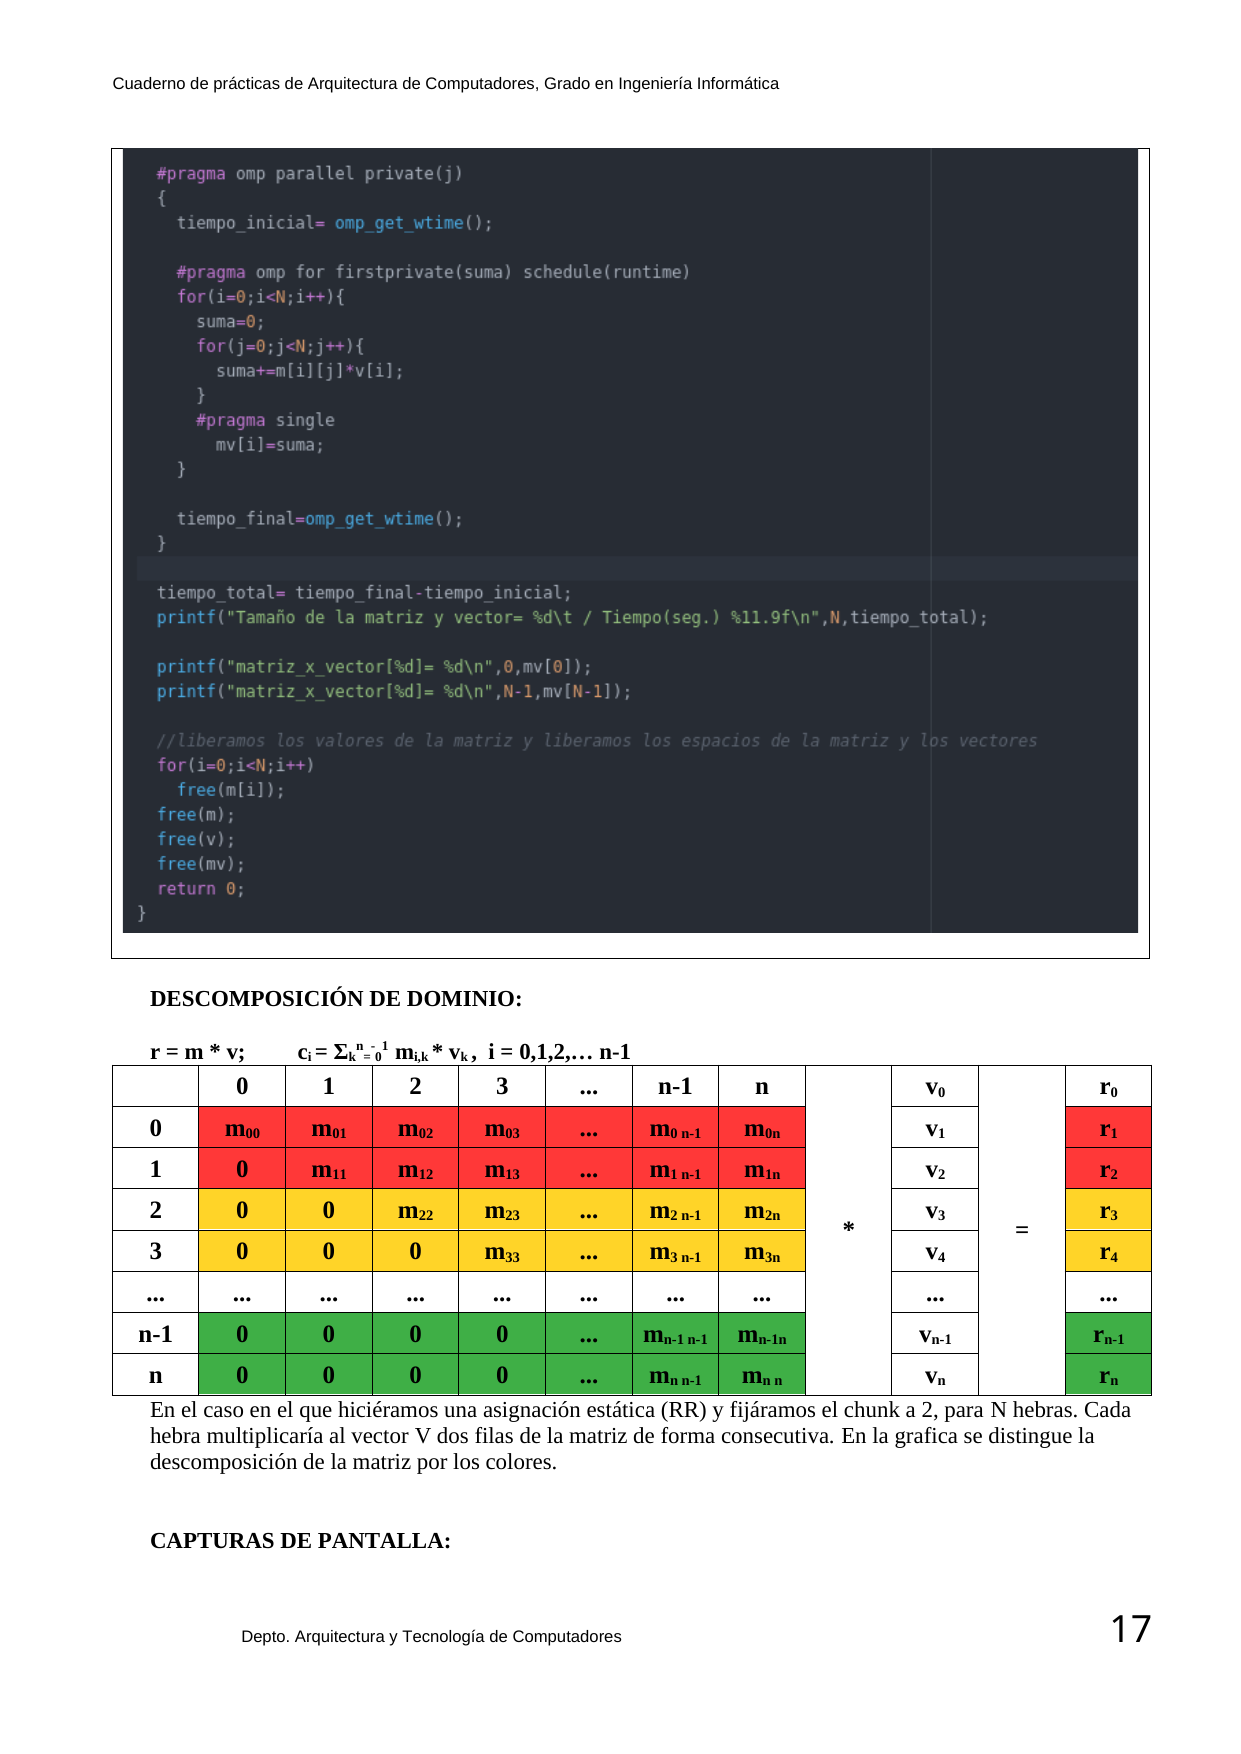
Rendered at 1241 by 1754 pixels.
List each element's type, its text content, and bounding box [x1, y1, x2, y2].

table_cell mn-1 n-1 [633, 1313, 718, 1353]
table_cell m22 [373, 1189, 458, 1229]
table_cell 0 [286, 1313, 372, 1353]
table_cell 0 [286, 1231, 372, 1271]
table_cell r4 [1066, 1231, 1151, 1271]
table_header 2 [373, 1066, 458, 1106]
table_cell ... [546, 1231, 632, 1271]
table_cell m33 [459, 1231, 545, 1271]
table_cell 0 [286, 1354, 372, 1394]
table_cell r2 [1066, 1148, 1151, 1188]
text DESCOMPOSICIÓN DE DOMINIO: [150, 986, 1152, 1012]
table_cell m11 [286, 1148, 372, 1188]
text CAPTURAS DE PANTALLA: [150, 1527, 1152, 1554]
table_header ... [546, 1066, 632, 1106]
table_header [112, 149, 1149, 958]
table_cell m2 n-1 [633, 1189, 718, 1229]
table_header v0 [892, 1066, 978, 1106]
table_cell 0 [286, 1189, 372, 1229]
table_cell 0 [199, 1148, 285, 1188]
table_cell m1 n-1 [633, 1148, 718, 1188]
table_cell ... [373, 1272, 458, 1312]
table_cell ... [546, 1272, 632, 1312]
table_header n-1 [633, 1066, 718, 1106]
table_cell ... [199, 1272, 285, 1312]
table_cell m1n [719, 1148, 805, 1188]
table_cell ... [459, 1272, 545, 1312]
table_cell m0 n-1 [633, 1107, 718, 1147]
table_header [113, 1066, 198, 1106]
picture [122, 148, 1139, 933]
table_header 3 [459, 1066, 545, 1106]
table_cell 0 [373, 1231, 458, 1271]
table_cell ... [546, 1148, 632, 1188]
table_cell rn [1066, 1354, 1151, 1394]
table_cell m13 [459, 1148, 545, 1188]
table_cell m02 [373, 1107, 458, 1147]
table_cell 2 [113, 1189, 198, 1229]
text r = m * v; ci = Σkn=-01 mi,k * vk , i = 0,1,2,… n-1 [150, 1038, 1152, 1064]
table_cell m2n [719, 1189, 805, 1229]
table_cell mn n-1 [633, 1354, 718, 1394]
table_cell m01 [286, 1107, 372, 1147]
table_cell 0 [199, 1189, 285, 1229]
table_cell 0 [199, 1231, 285, 1271]
table_header = [979, 1066, 1065, 1394]
table_cell n [113, 1354, 198, 1394]
table_cell v3 [892, 1189, 978, 1229]
table_cell 3 [113, 1231, 198, 1271]
table_header 0 [199, 1066, 285, 1106]
table_cell v1 [892, 1107, 978, 1147]
table_cell 0 [373, 1313, 458, 1353]
table_cell ... [286, 1272, 372, 1312]
table_cell 0 [459, 1354, 545, 1394]
table_cell m00 [199, 1107, 285, 1147]
table_cell ... [546, 1107, 632, 1147]
text En el caso en el que hiciéramos una asignación estática (RR) y fijáramos el chunk a 2, para N hebras. Cada hebra multiplicaría al vector V dos filas de la matriz de forma consecutiva. En la grafica se distingue la descomposición de la matriz por los colores. [150, 1396, 1152, 1475]
table_cell 0 [199, 1313, 285, 1353]
table_cell mn n [719, 1354, 805, 1394]
table_cell v2 [892, 1148, 978, 1188]
table_header 1 [286, 1066, 372, 1106]
table_header r0 [1066, 1066, 1151, 1106]
table_cell mn-1n [719, 1313, 805, 1353]
table_cell ... [892, 1272, 978, 1312]
table_cell ... [719, 1272, 805, 1312]
table_cell m23 [459, 1189, 545, 1229]
table_cell ... [546, 1354, 632, 1394]
table_cell 1 [113, 1148, 198, 1188]
table_cell ... [1066, 1272, 1151, 1312]
table_cell ... [113, 1272, 198, 1312]
table_cell 0 [373, 1354, 458, 1394]
table_cell m12 [373, 1148, 458, 1188]
table_cell ... [633, 1272, 718, 1312]
table_cell r3 [1066, 1189, 1151, 1229]
table_cell vn [892, 1354, 978, 1394]
table_cell m0n [719, 1107, 805, 1147]
table_cell vn-1 [892, 1313, 978, 1353]
table_cell v4 [892, 1231, 978, 1271]
table_header n [719, 1066, 805, 1106]
table_cell m03 [459, 1107, 545, 1147]
table_cell 0 [459, 1313, 545, 1353]
table_cell ... [546, 1189, 632, 1229]
table_header * [806, 1066, 891, 1394]
table_cell r1 [1066, 1107, 1151, 1147]
table_cell m3n [719, 1231, 805, 1271]
table_cell n-1 [113, 1313, 198, 1353]
table_cell 0 [113, 1107, 198, 1147]
table_cell m3 n-1 [633, 1231, 718, 1271]
table_cell rn-1 [1066, 1313, 1151, 1353]
table_cell ... [546, 1313, 632, 1353]
table_cell 0 [199, 1354, 285, 1394]
